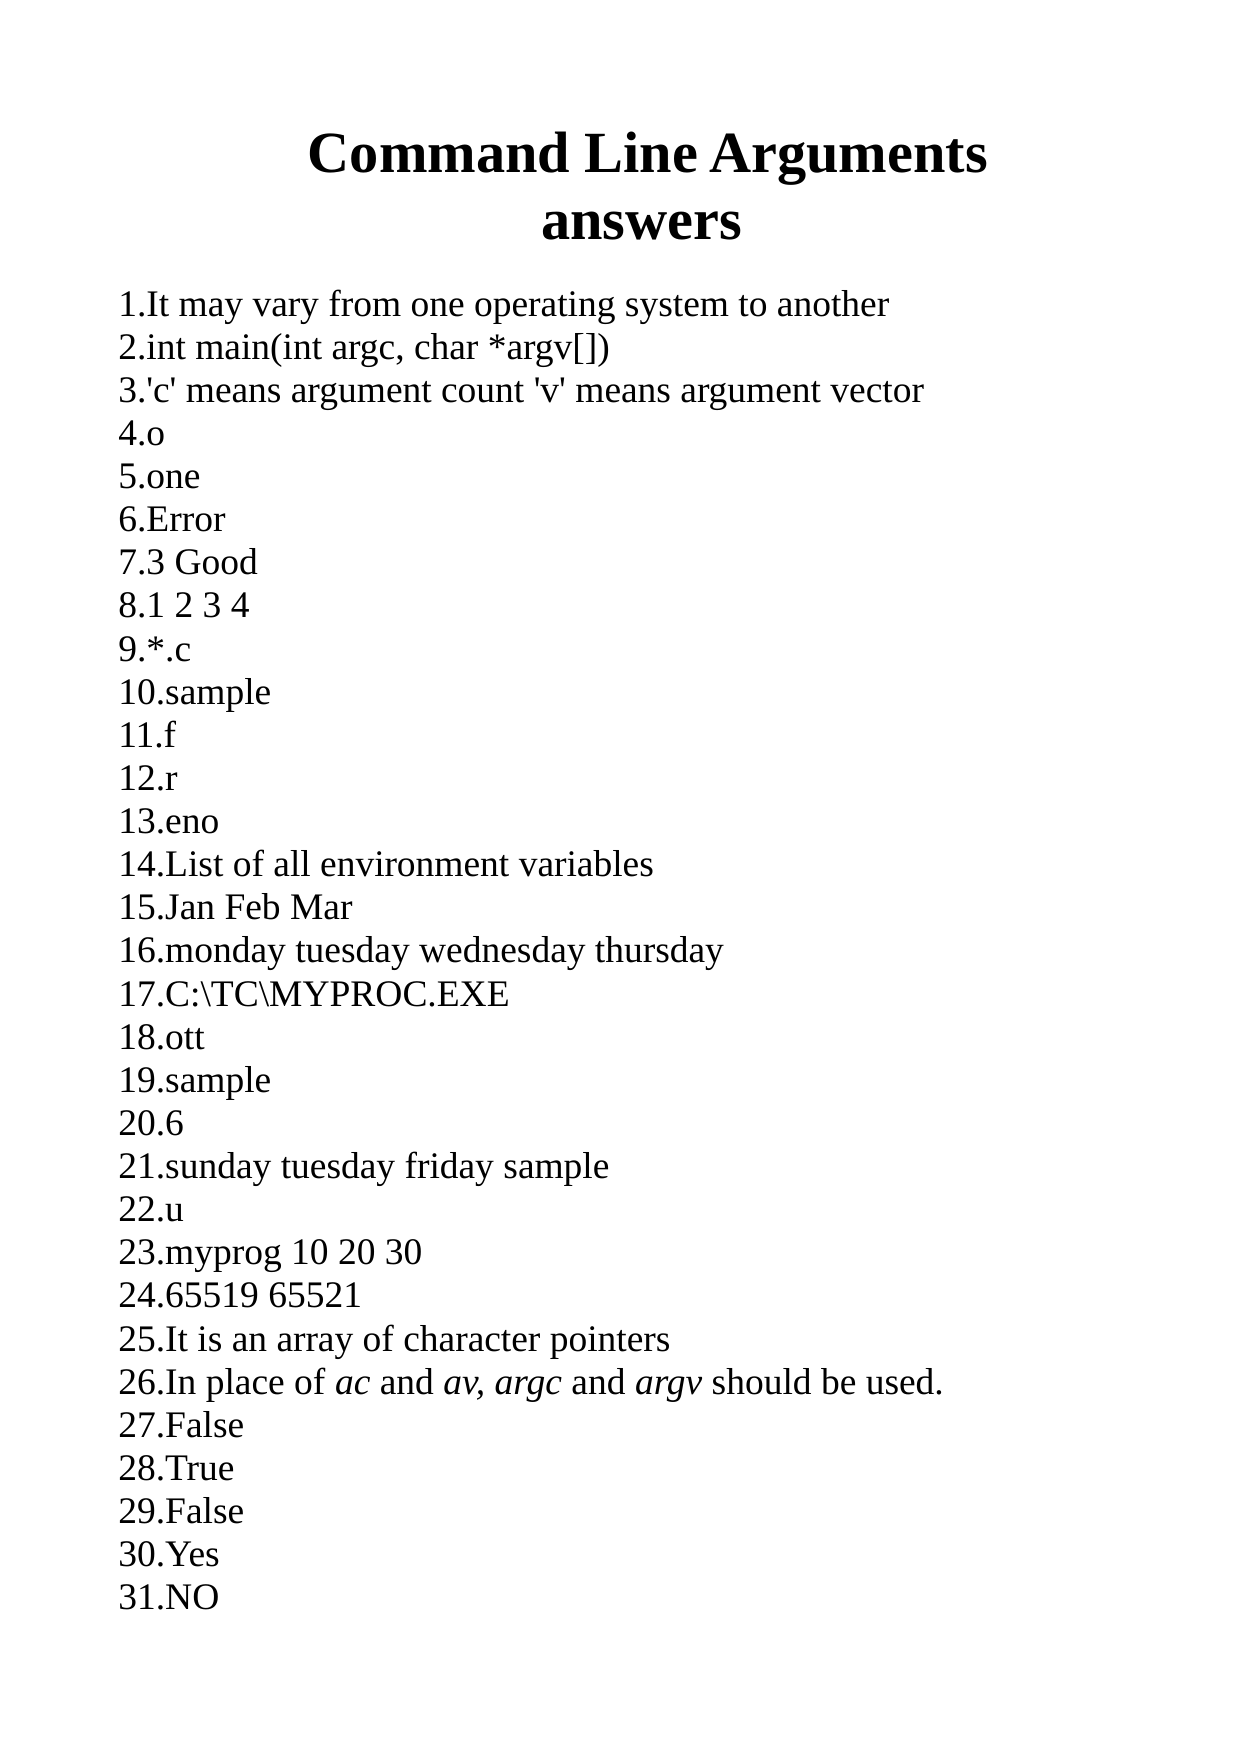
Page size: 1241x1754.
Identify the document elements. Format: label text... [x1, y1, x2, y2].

text 21.sunday tuesday friday sample [118, 1143, 1122, 1187]
text 14.List of all environment variables [118, 842, 1122, 885]
text 24.65519 65521 [118, 1273, 1122, 1316]
text 13.eno [118, 798, 1122, 842]
text 11.f [118, 712, 1122, 755]
text 12.r [118, 755, 1122, 798]
text 1.It may vary from one operating system to another [118, 281, 1122, 324]
text 7.3 Good [118, 540, 1122, 583]
text 9.*.c [118, 626, 1122, 669]
text 5.one [118, 453, 1122, 497]
text 28.True [118, 1445, 1122, 1488]
text 30.Yes [118, 1532, 1122, 1575]
text 31.NO [118, 1575, 1122, 1618]
text 17.C:\TC\MYPROC.EXE [118, 971, 1122, 1014]
text Command Line Arguments [118, 118, 1122, 185]
text 16.monday tuesday wednesday thursday [118, 928, 1122, 971]
text 3.'c' means argument count 'v' means argument vector [118, 367, 1122, 410]
text 19.sample [118, 1057, 1122, 1100]
text 4.o [118, 410, 1122, 453]
text 29.False [118, 1488, 1122, 1532]
text 23.myprog 10 20 30 [118, 1230, 1122, 1273]
text 15.Jan Feb Mar [118, 885, 1122, 928]
text answers [118, 185, 1122, 252]
text 2.int main(int argc, char *argv[]) [118, 324, 1122, 367]
text 10.sample [118, 669, 1122, 712]
text 8.1 2 3 4 [118, 583, 1122, 626]
text 18.ott [118, 1014, 1122, 1057]
text 27.False [118, 1402, 1122, 1445]
text 20.6 [118, 1100, 1122, 1143]
text 25.It is an array of character pointers [118, 1316, 1122, 1359]
text 22.u [118, 1187, 1122, 1230]
text 6.Error [118, 497, 1122, 540]
text 26.In place of ac and av, argc and argv should be used. [118, 1359, 1122, 1402]
